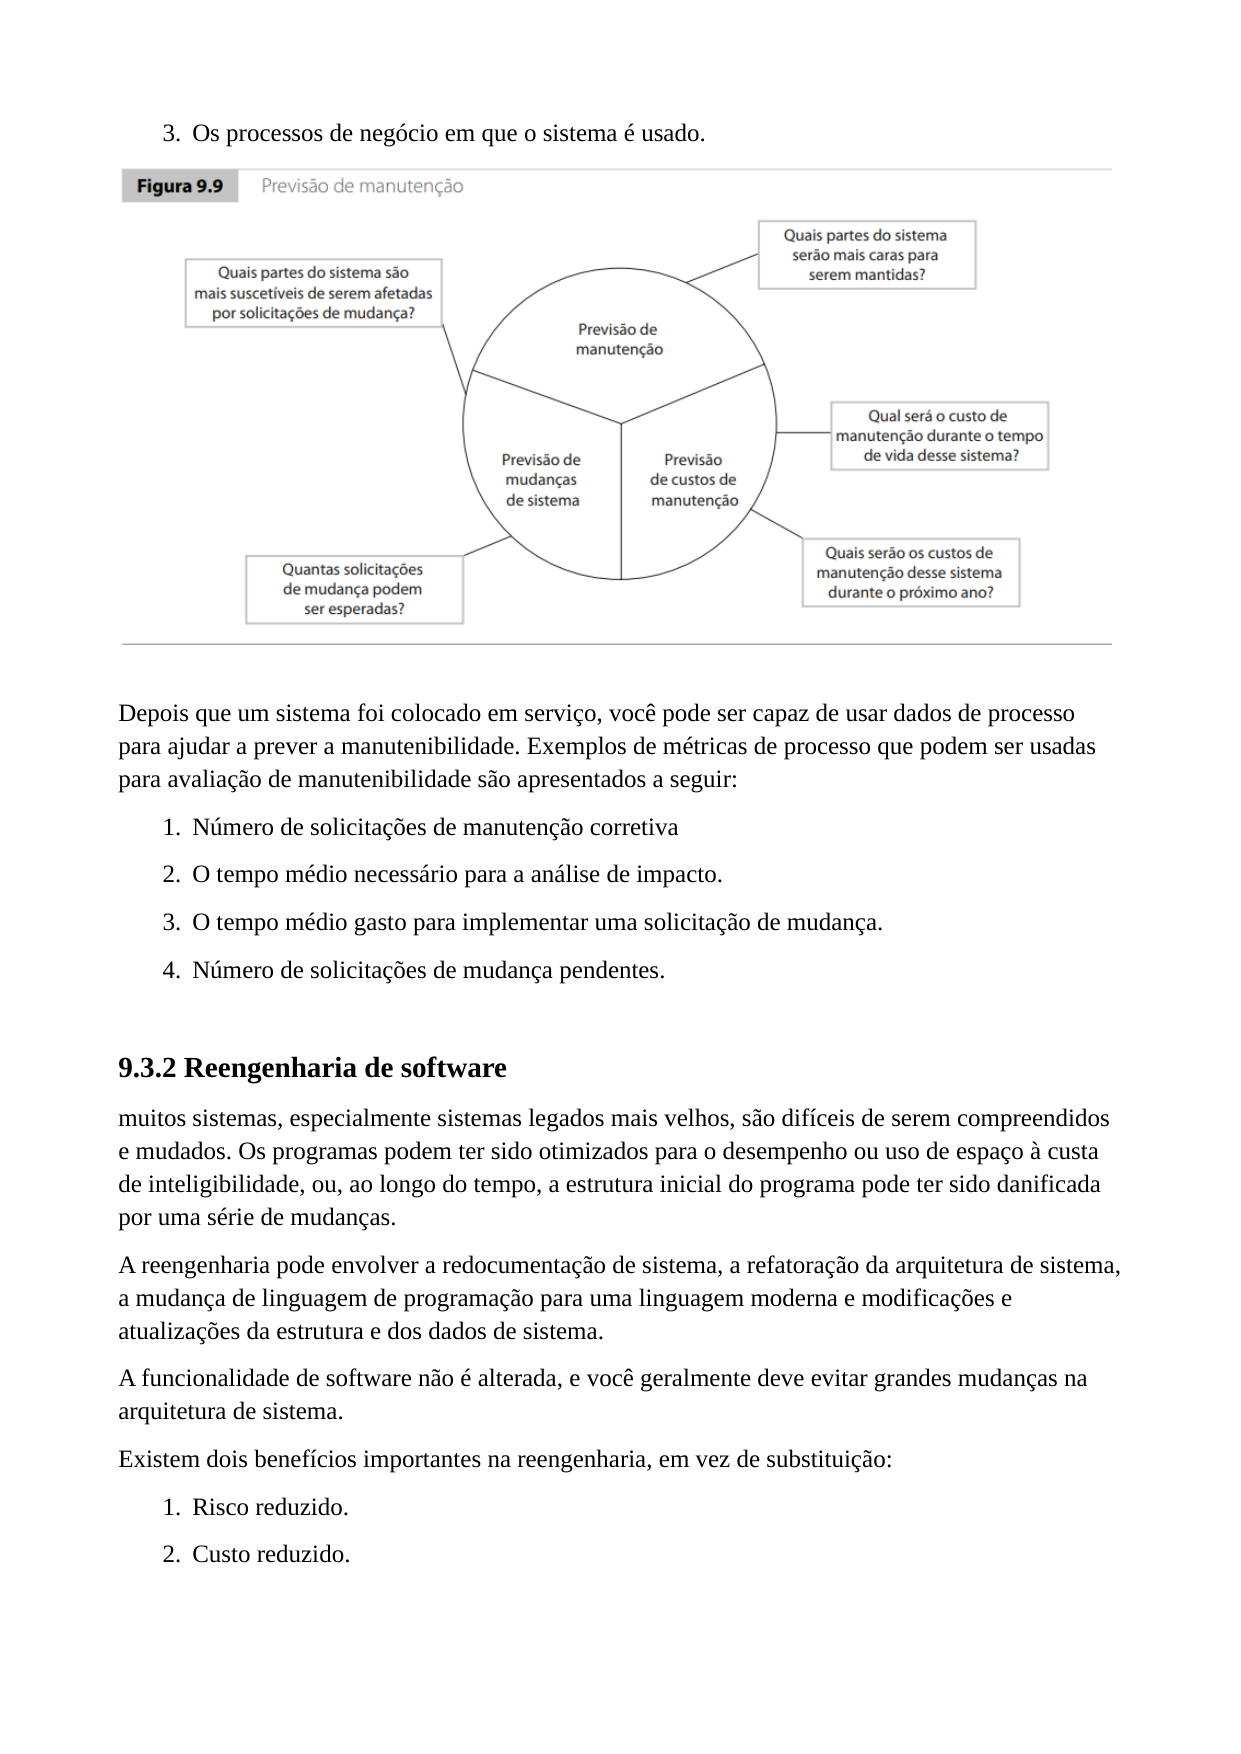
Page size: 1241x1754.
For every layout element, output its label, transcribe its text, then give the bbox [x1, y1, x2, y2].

text Existem dois benefícios importantes na reengenharia, em vez de substituição: [118, 1444, 1122, 1473]
list Custo reduzido. [162, 1539, 1122, 1568]
text muitos sistemas, especialmente sistemas legados mais velhos, são difíceis de serem compreendidos e mudados. Os programas podem ter sido otimizados para o desempenho ou uso de espaço à custa de inteligibilidade, ou, ao longo do tempo, a estrutura inicial do programa pode ter sido danificada por uma série de mudanças. [118, 1103, 1122, 1231]
text A funcionalidade de software não é alterada, e você geralmente deve evitar grandes mudanças na arquitetura de sistema. [118, 1363, 1122, 1425]
text Depois que um sistema foi colocado em serviço, você pode ser capaz de usar dados de processo para ajudar a prever a manutenibilidade. Exemplos de métricas de processo que podem ser usadas para avaliação de manutenibilidade são apresentados a seguir: [118, 698, 1122, 793]
text A reengenharia pode envolver a redocumentação de sistema, a refatoração da arquitetura de sistema, a mudança de linguagem de programação para uma linguagem moderna e modificações e atualizações da estrutura e dos dados de sistema. [118, 1250, 1122, 1344]
subtitle 9.3.2 Reengenharia de software [118, 1050, 1122, 1083]
list Risco reduzido. [162, 1492, 1122, 1520]
list Os processos de negócio em que o sistema é usado. [162, 118, 1122, 147]
list O tempo médio gasto para implementar uma solicitação de mudança. [162, 907, 1122, 936]
list Número de solicitações de manutenção corretiva [162, 812, 1122, 841]
picture [118, 165, 1123, 647]
list Número de solicitações de mudança pendentes. [162, 955, 1122, 983]
list O tempo médio necessário para a análise de impacto. [162, 859, 1122, 888]
